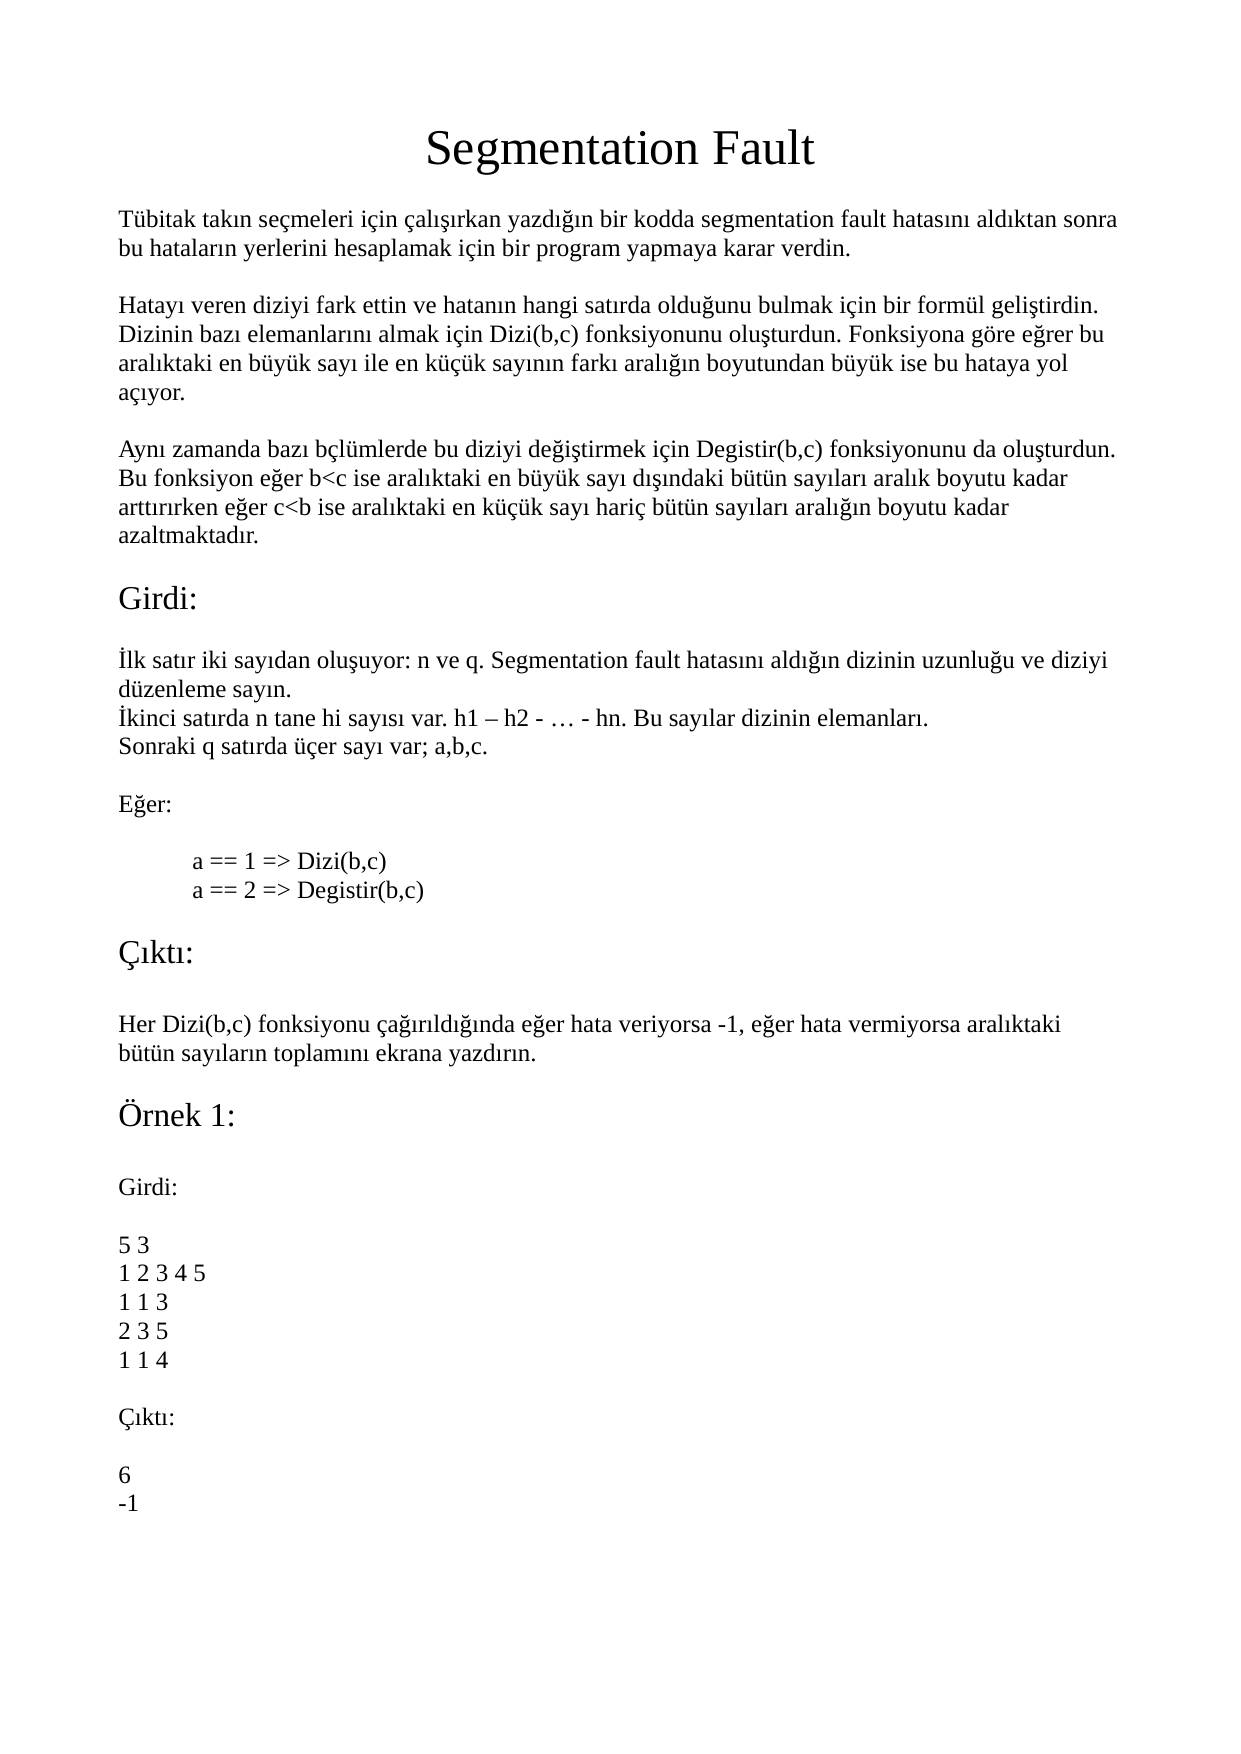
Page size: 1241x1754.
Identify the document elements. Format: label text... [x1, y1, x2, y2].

text Sonraki q satırda üçer sayı var; a,b,c. [118, 731, 1122, 760]
text Dizinin bazı elemanlarını almak için Dizi(b,c) fonksiyonunu oluşturdun. Fonksiyona göre eğrer bu aralıktaki en büyük sayı ile en küçük sayının farkı aralığın boyutundan büyük ise bu hataya yol açıyor. [118, 319, 1122, 406]
text Girdi: [118, 578, 1122, 616]
text Segmentation Fault [118, 118, 1122, 176]
text İkinci satırda n tane hi sayısı var. h1 – h2 - … - hn. Bu sayılar dizinin elemanları. [118, 703, 1122, 731]
text a == 1 => Dizi(b,c) [118, 846, 1122, 875]
text Her Dizi(b,c) fonksiyonu çağırıldığında eğer hata veriyorsa -1, eğer hata vermiyorsa aralıktaki bütün sayıların toplamını ekrana yazdırın. [118, 1009, 1122, 1067]
text İlk satır iki sayıdan oluşuyor: n ve q. Segmentation fault hatasını aldığın dizinin uzunluğu ve diziyi düzenleme sayın. [118, 645, 1122, 703]
text 2 3 5 [118, 1316, 1122, 1345]
text -1 [118, 1488, 1122, 1517]
text Çıktı: [118, 1402, 1122, 1431]
text Tübitak takın seçmeleri için çalışırkan yazdığın bir kodda segmentation fault hatasını aldıktan sonra bu hataların yerlerini hesaplamak için bir program yapmaya karar verdin. [118, 204, 1122, 262]
text Eğer: [118, 789, 1122, 818]
text 1 1 3 [118, 1287, 1122, 1316]
text a == 2 => Degistir(b,c) [118, 875, 1122, 904]
text Girdi: [118, 1172, 1122, 1201]
text Bu fonksiyon eğer b<c ise aralıktaki en büyük sayı dışındaki bütün sayıları aralık boyutu kadar arttırırken eğer c<b ise aralıktaki en küçük sayı hariç bütün sayıları aralığın boyutu kadar azaltmaktadır. [118, 463, 1122, 549]
text Çıktı: [118, 933, 1122, 971]
text 6 [118, 1460, 1122, 1488]
text 1 2 3 4 5 [118, 1258, 1122, 1287]
text 5 3 [118, 1230, 1122, 1258]
text Aynı zamanda bazı bçlümlerde bu diziyi değiştirmek için Degistir(b,c) fonksiyonunu da oluşturdun. [118, 434, 1122, 463]
text Örnek 1: [118, 1096, 1122, 1134]
text 1 1 4 [118, 1345, 1122, 1373]
text Hatayı veren diziyi fark ettin ve hatanın hangi satırda olduğunu bulmak için bir formül geliştirdin. [118, 291, 1122, 319]
